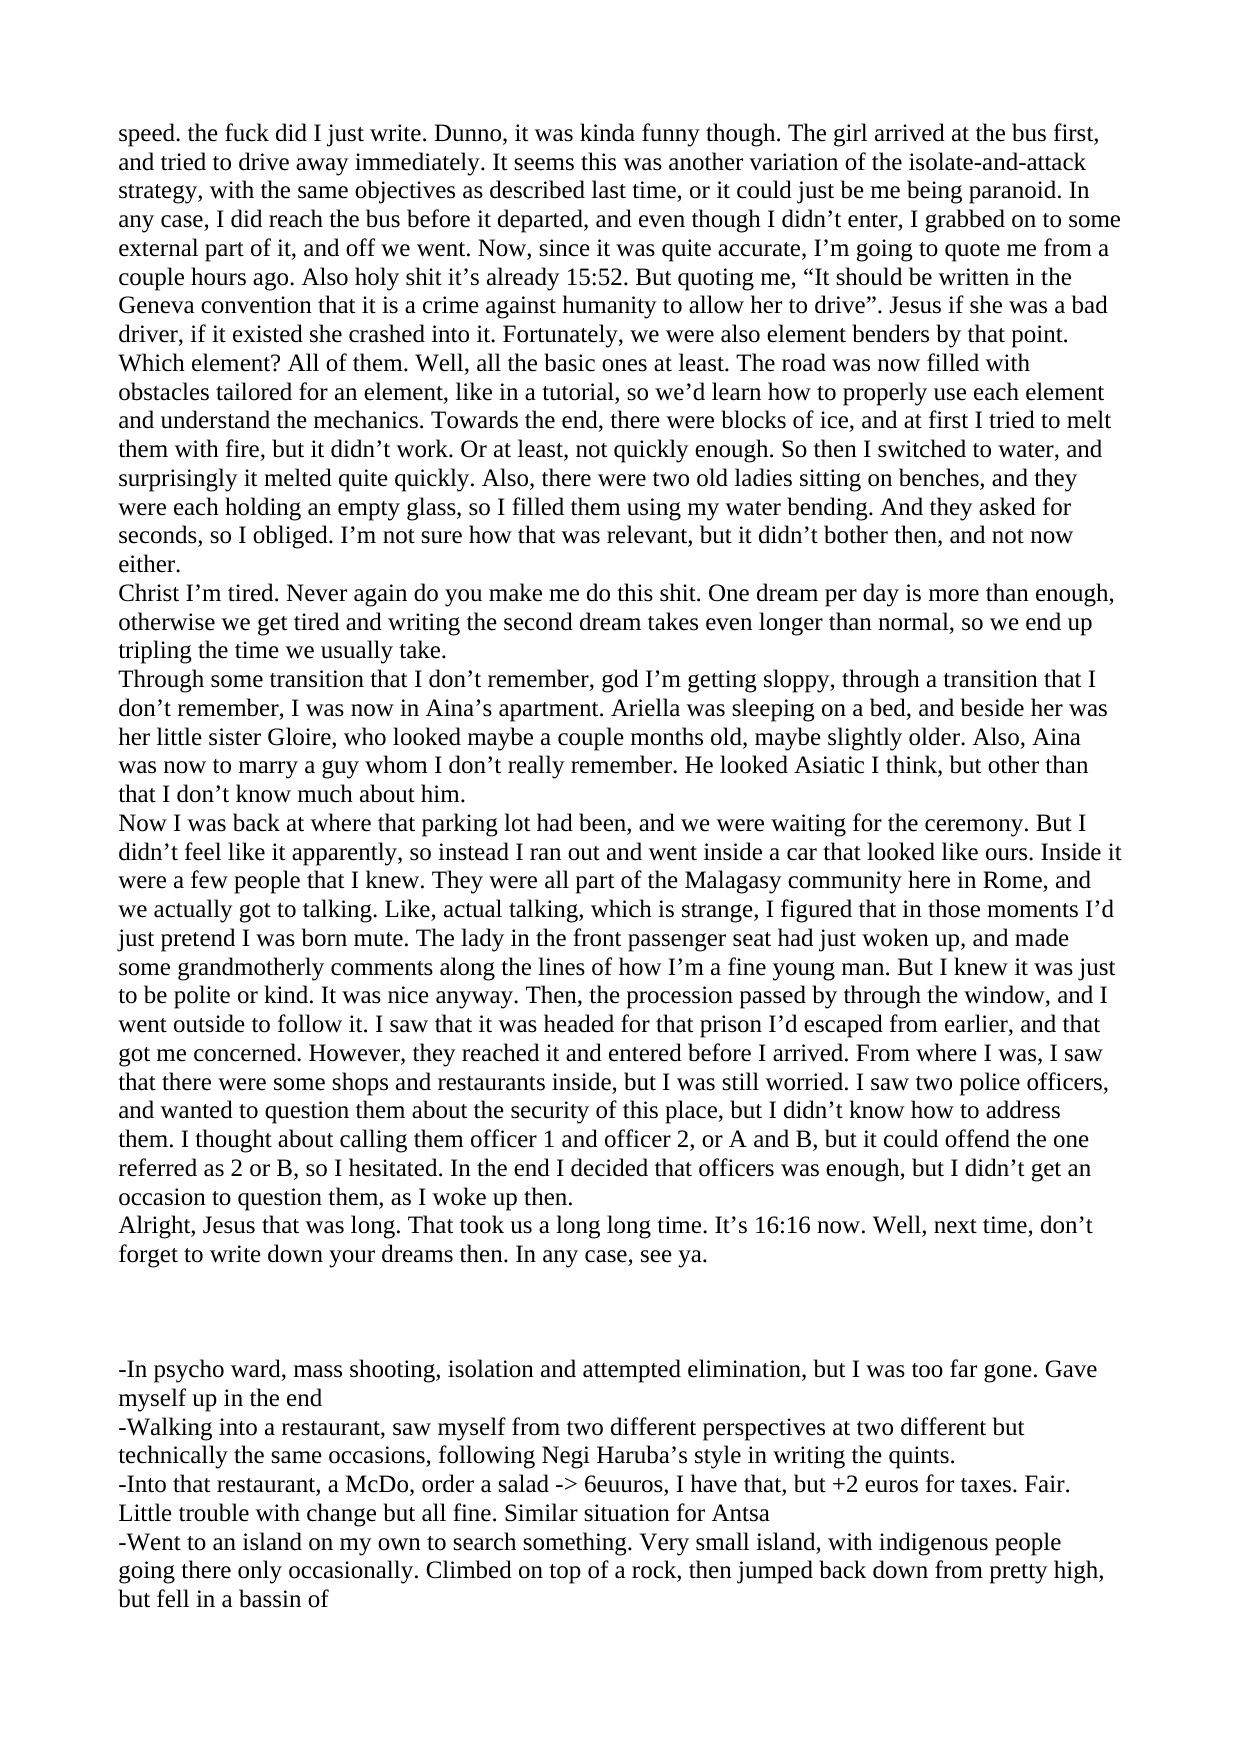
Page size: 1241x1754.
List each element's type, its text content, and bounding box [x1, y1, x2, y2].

text -Into that restaurant, a McDo, order a salad -> 6euuros, I have that, but +2 euros for taxes. Fair. Little trouble with change but all fine. Similar situation for Antsa [118, 1469, 1122, 1527]
text -Went to an island on my own to search something. Very small island, with indigenous people going there only occasionally. Climbed on top of a rock, then jumped back down from pretty high, but fell in a bassin of [118, 1527, 1122, 1613]
text Christ I’m tired. Never again do you make me do this shit. One dream per day is more than enough, otherwise we get tired and writing the second dream takes even longer than normal, so we end up tripling the time we usually take. [118, 578, 1122, 664]
text Now I was back at where that parking lot had been, and we were waiting for the ceremony. But I didn’t feel like it apparently, so instead I ran out and went inside a car that looked like ours. Inside it were a few people that I knew. They were all part of the Malagasy community here in Rome, and we actually got to talking. Like, actual talking, which is strange, I figured that in those moments I’d just pretend I was born mute. The lady in the front passenger seat had just woken up, and made some grandmotherly comments along the lines of how I’m a fine young man. But I knew it was just to be polite or kind. It was nice anyway. Then, the procession passed by through the window, and I went outside to follow it. I saw that it was headed for that prison I’d escaped from earlier, and that got me concerned. However, they reached it and entered before I arrived. From where I was, I saw that there were some shops and restaurants inside, but I was still worried. I saw two police officers, and wanted to question them about the security of this place, but I didn’t know how to address them. I thought about calling them officer 1 and officer 2, or A and B, but it could offend the one referred as 2 or B, so I hesitated. In the end I decided that officers was enough, but I didn’t get an occasion to question them, as I woke up then. [118, 808, 1122, 1211]
text Through some transition that I don’t remember, god I’m getting sloppy, through a transition that I don’t remember, I was now in Aina’s apartment. Ariella was sleeping on a bed, and beside her was her little sister Gloire, who looked maybe a couple months old, maybe slightly older. Also, Aina was now to marry a guy whom I don’t really remember. He looked Asiatic I think, but other than that I don’t know much about him. [118, 664, 1122, 808]
text speed. the fuck did I just write. Dunno, it was kinda funny though. The girl arrived at the bus first, and tried to drive away immediately. It seems this was another variation of the isolate-and-attack strategy, with the same objectives as described last time, or it could just be me being paranoid. In any case, I did reach the bus before it departed, and even though I didn’t enter, I grabbed on to some external part of it, and off we went. Now, since it was quite accurate, I’m going to quote me from a couple hours ago. Also holy shit it’s already 15:52. But quoting me, “It should be written in the Geneva convention that it is a crime against humanity to allow her to drive”. Jesus if she was a bad driver, if it existed she crashed into it. Fortunately, we were also element benders by that point. Which element? All of them. Well, all the basic ones at least. The road was now filled with obstacles tailored for an element, like in a tutorial, so we’d learn how to properly use each element and understand the mechanics. Towards the end, there were blocks of ice, and at first I tried to melt them with fire, but it didn’t work. Or at least, not quickly enough. So then I switched to water, and surprisingly it melted quite quickly. Also, there were two old ladies sitting on benches, and they were each holding an empty glass, so I filled them using my water bending. And they asked for seconds, so I obliged. I’m not sure how that was relevant, but it didn’t bother then, and not now either. [118, 118, 1122, 578]
text Alright, Jesus that was long. That took us a long long time. It’s 16:16 now. Well, next time, don’t forget to write down your dreams then. In any case, see ya. [118, 1211, 1122, 1268]
text -In psycho ward, mass shooting, isolation and attempted elimination, but I was too far gone. Gave myself up in the end [118, 1354, 1122, 1412]
text -Walking into a restaurant, saw myself from two different perspectives at two different but technically the same occasions, following Negi Haruba’s style in writing the quints. [118, 1412, 1122, 1469]
